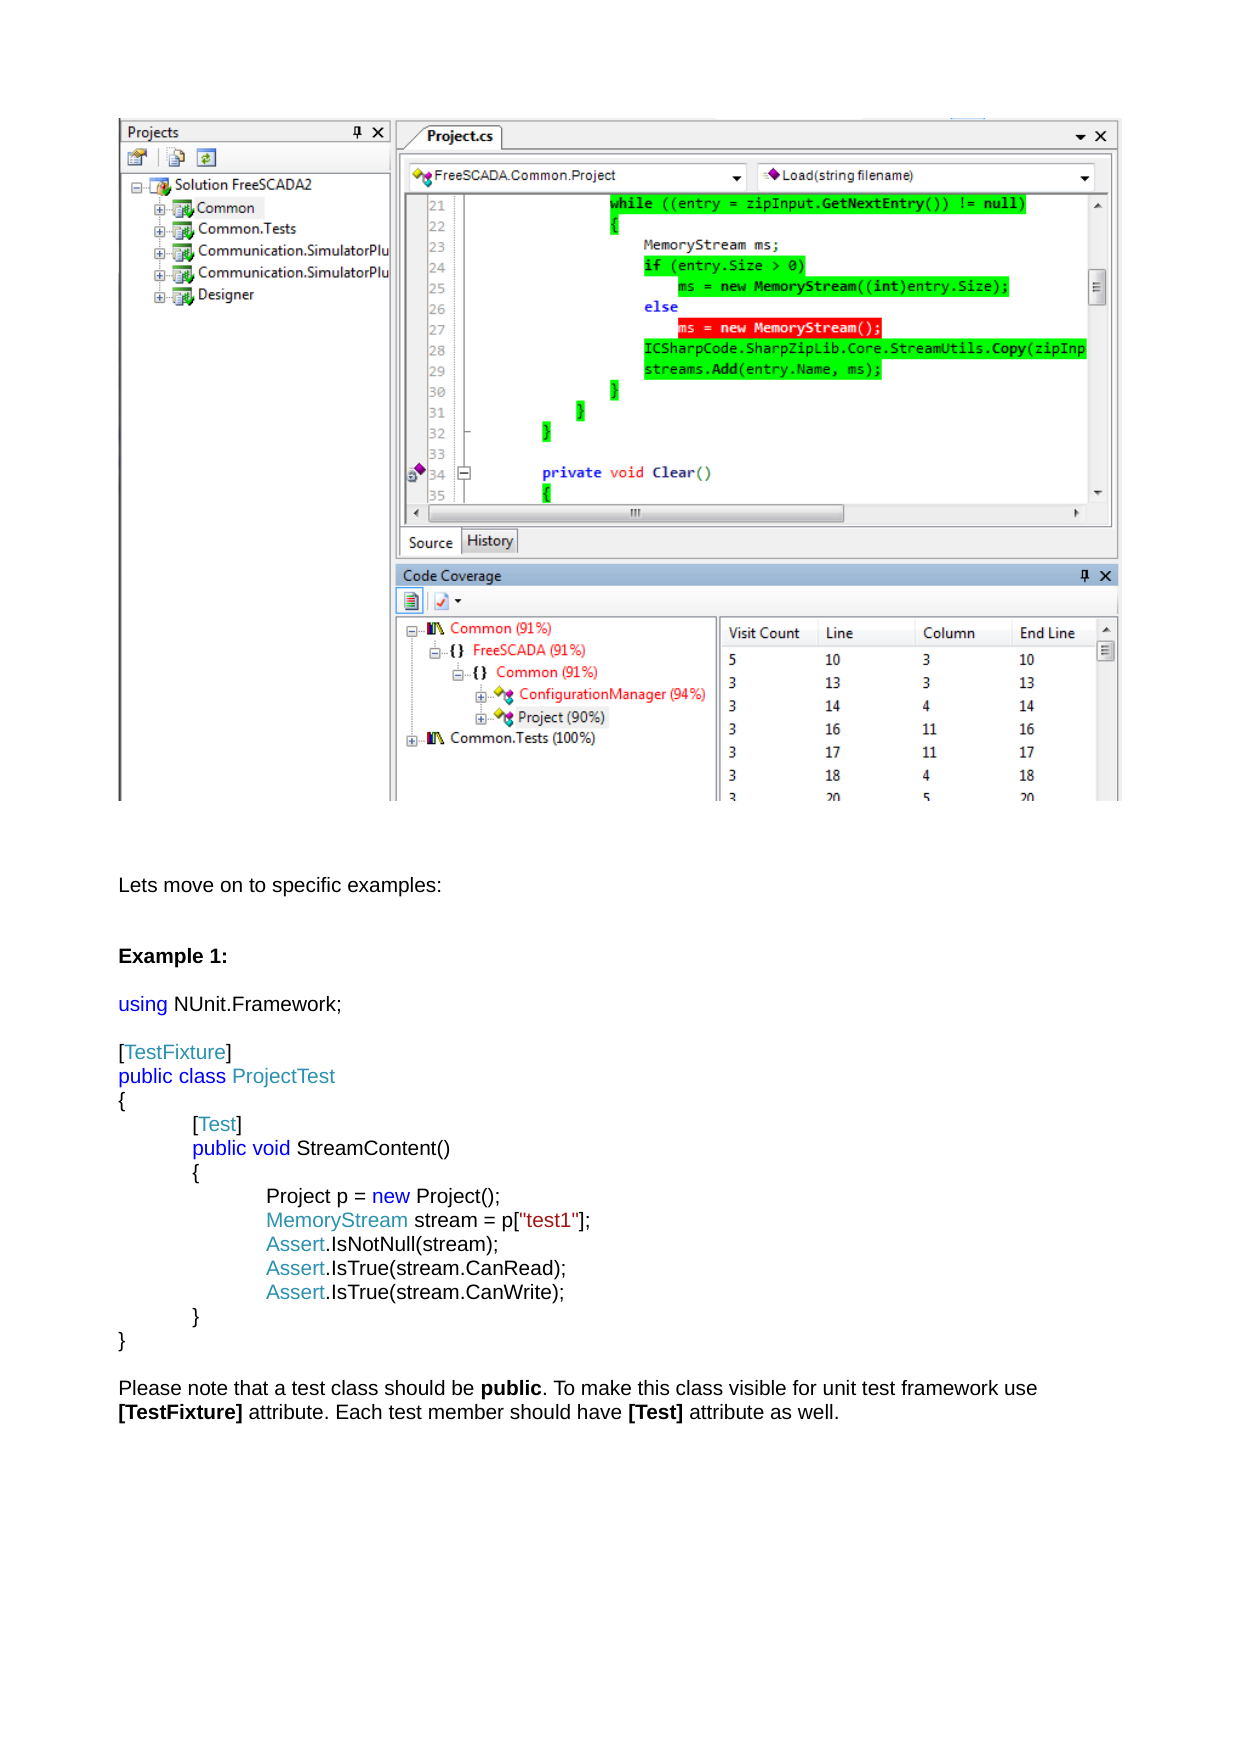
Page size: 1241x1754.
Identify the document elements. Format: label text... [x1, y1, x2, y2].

text Assert.IsNotNull(stream); [118, 1232, 1122, 1256]
text public void StreamContent() [118, 1136, 1122, 1160]
text { [118, 1160, 1122, 1184]
text Assert.IsTrue(stream.CanRead); [118, 1256, 1122, 1280]
text } [118, 1328, 1122, 1352]
text Please note that a test class should be public. To make this class visible for unit test framework use [TestFixture] attribute. Each test member should have [Test] attribute as well. [118, 1376, 1122, 1423]
text using NUnit.Framework; [118, 992, 1122, 1016]
text [TestFixture] [118, 1040, 1122, 1064]
text { [118, 1088, 1122, 1112]
text Project p = new Project(); [118, 1184, 1122, 1208]
text } [118, 1304, 1122, 1328]
text public class ProjectTest [118, 1064, 1122, 1088]
text [Test] [118, 1112, 1122, 1136]
text Example 1: [118, 944, 1122, 968]
text MemoryStream stream = p["test1"]; [118, 1208, 1122, 1232]
text Assert.IsTrue(stream.CanWrite); [118, 1280, 1122, 1304]
text Lets move on to specific examples: [118, 872, 1122, 896]
